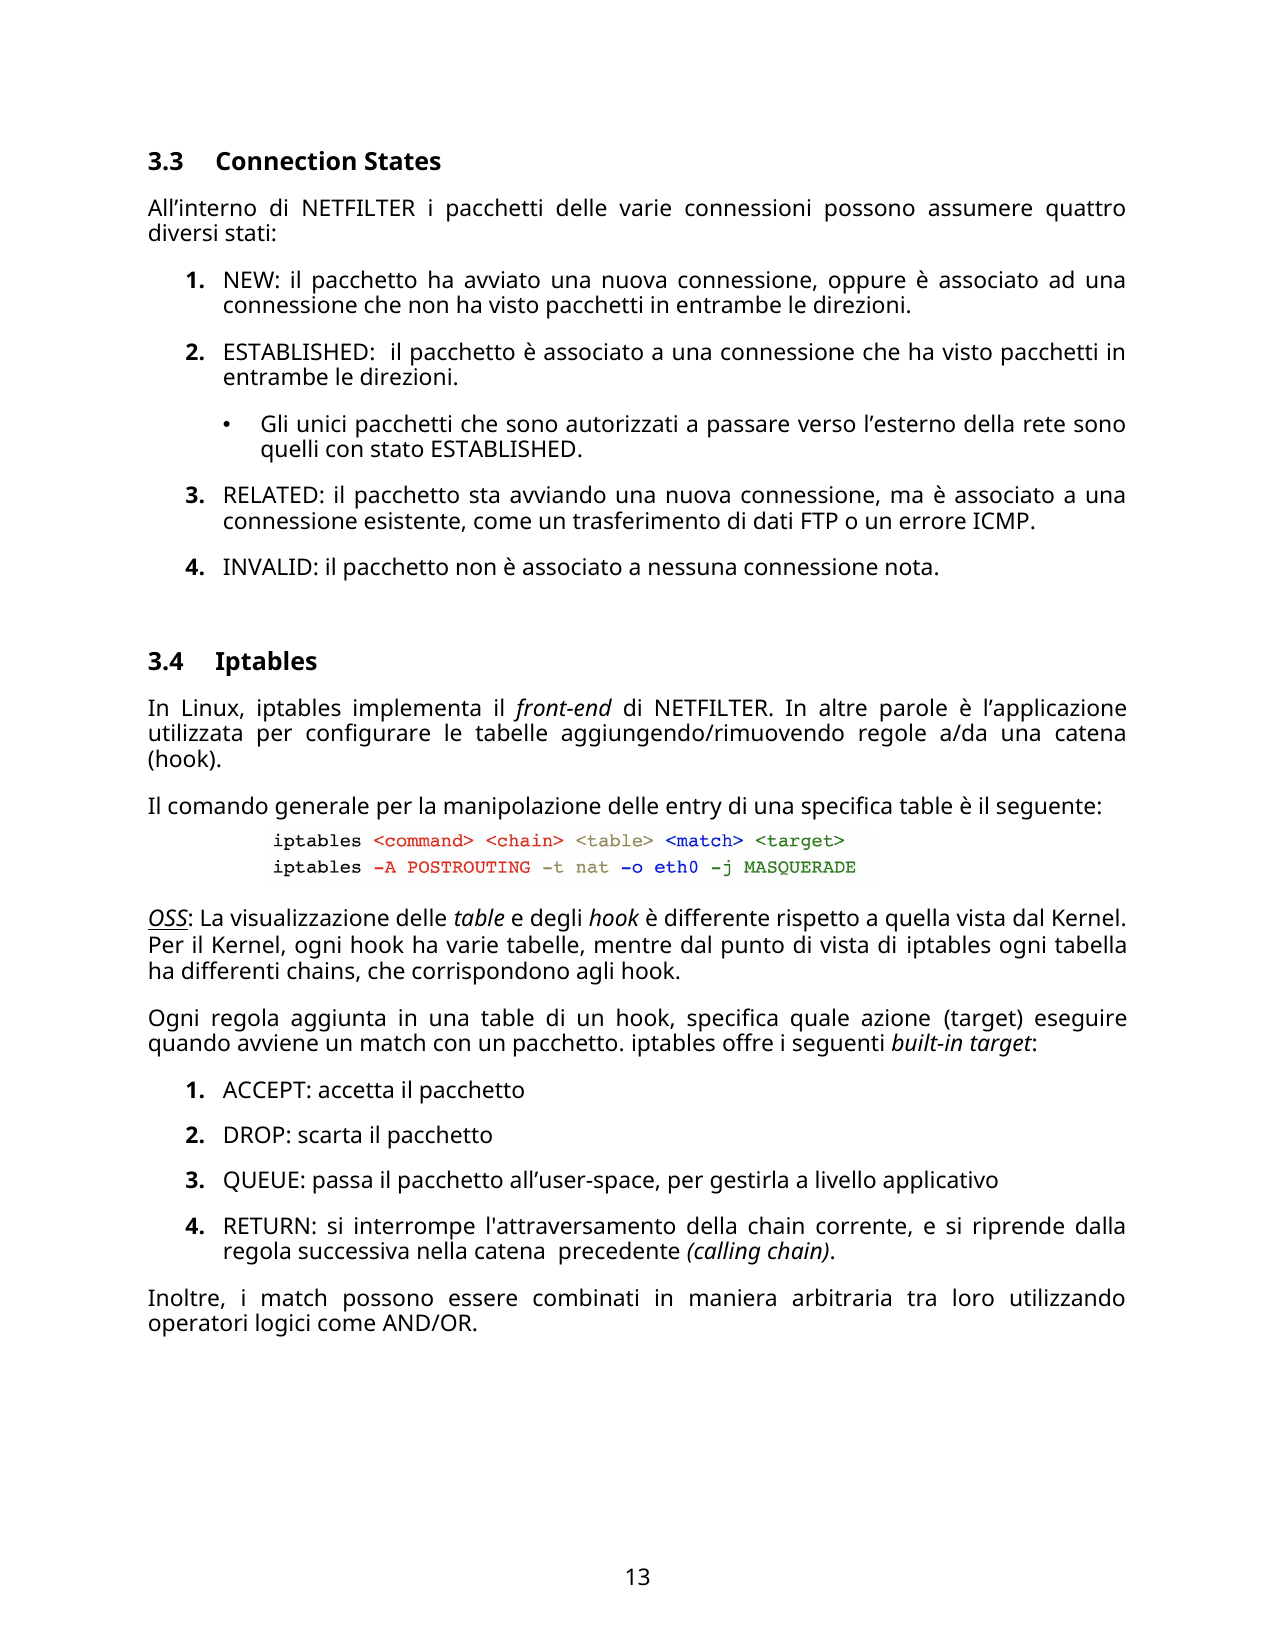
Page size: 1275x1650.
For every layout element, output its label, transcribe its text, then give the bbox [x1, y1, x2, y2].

list RELATED: il pacchetto sta avviando una nuova connessione, ma è associato a una connessione esistente, come un trasferimento di dati FTP o un errore ICMP. [185, 483, 1127, 536]
text Inoltre, i match possono essere combinati in maniera arbitraria tra loro utilizzando operatori logici come AND/OR. [148, 1285, 1127, 1338]
list ACCEPT: accetta il pacchetto [185, 1077, 1127, 1104]
list RETURN: si interrompe l'attraversamento della chain corrente, e si riprende dalla regola successiva nella catena precedente (calling chain). [185, 1213, 1127, 1266]
list DROP: scarta il pacchetto [185, 1122, 1127, 1149]
list INVALID: il pacchetto non è associato a nessuna connessione nota. [185, 554, 1127, 581]
list ESTABLISHED: il pacchetto è associato a una connessione che ha visto pacchetti in entrambe le direzioni. [185, 339, 1127, 392]
list Gli unici pacchetti che sono autorizzati a passare verso l’esterno della rete sono quelli con stato ESTABLISHED. [223, 411, 1127, 464]
subtitle Connection States [148, 148, 1127, 176]
text All’interno di NETFILTER i pacchetti delle varie connessioni possono assumere quattro diversi stati: [148, 195, 1127, 248]
text Ogni regola aggiunta in una table di un hook, specifica quale azione (target) eseguire quando avviene un match con un pacchetto. iptables offre i seguenti built-in target: [148, 1005, 1127, 1058]
text OSS: La visualizzazione delle table e degli hook è differente rispetto a quella vista dal Kernel. Per il Kernel, ogni hook ha varie tabelle, mentre dal punto di vista di iptables ogni tabella ha differenti chains, che corrispondono agli hook. [148, 839, 1127, 986]
list QUEUE: passa il pacchetto all’user-space, per gestirla a livello applicativo [185, 1168, 1127, 1194]
text In Linux, iptables implementa il front-end di NETFILTER. In altre parole è l’applicazione utilizzata per configurare le tabelle aggiungendo/rimuovendo regole a/da una catena (hook). [148, 695, 1127, 774]
list NEW: il pacchetto ha avviato una nuova connessione, oppure è associato ad una connessione che non ha visto pacchetti in entrambe le direzioni. [185, 267, 1127, 320]
picture [262, 827, 874, 888]
text Il comando generale per la manipolazione delle entry di una specifica table è il seguente: [148, 793, 1127, 820]
subtitle Iptables [148, 647, 1127, 676]
